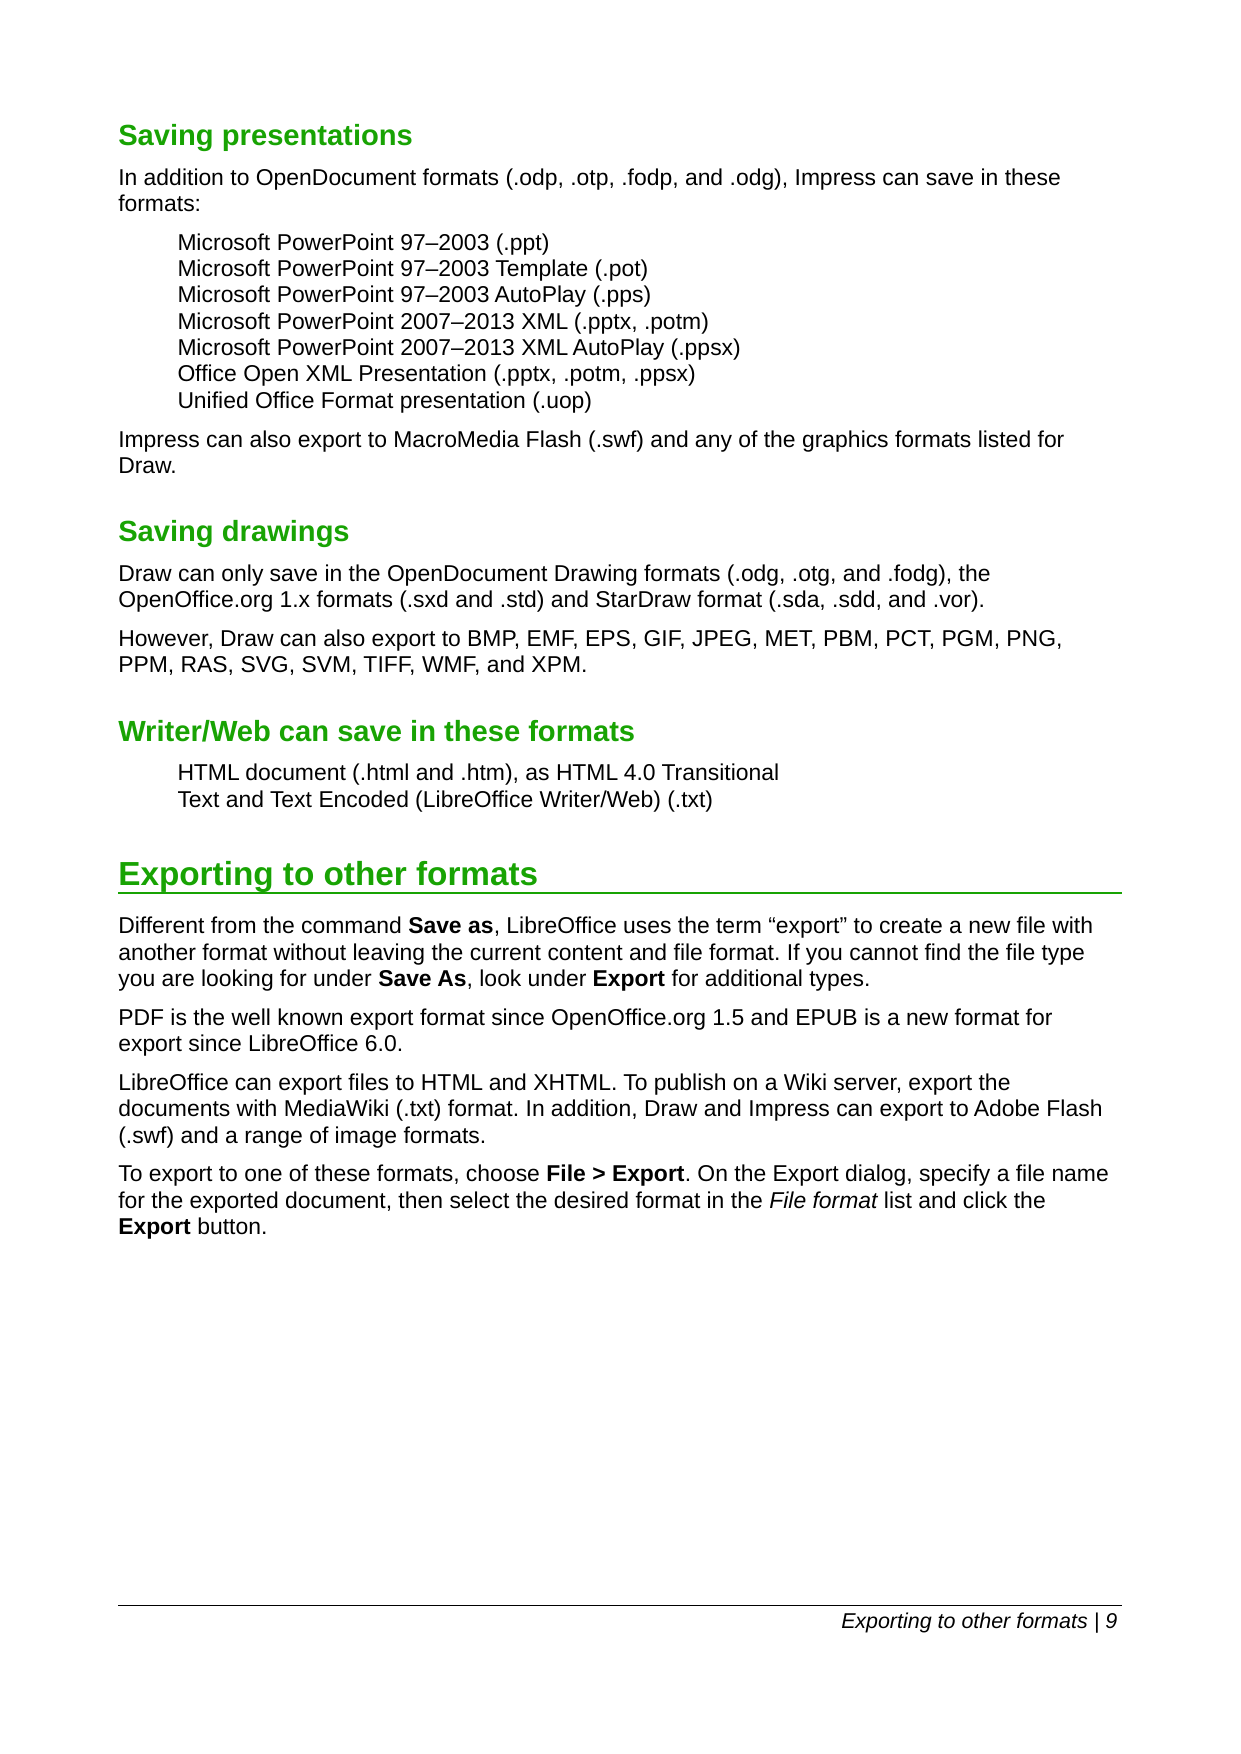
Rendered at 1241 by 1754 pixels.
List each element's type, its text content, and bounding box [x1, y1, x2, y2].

list In addition to OpenDocument formats (.odp, .otp, .fodp, and .odg), Impress can save in these formats: [118, 163, 1122, 216]
text PDF is the well known export format since OpenOffice.org 1.5 and EPUB is a new format for export since LibreOffice 6.0. [118, 1004, 1122, 1056]
text LibreOffice can export files to HTML and XHTML. To publish on a Wiki server, export the documents with MediaWiki (.txt) format. In addition, Draw and Impress can export to Adobe Flash (.swf) and a range of image formats. [118, 1069, 1122, 1148]
subtitle Exporting to other formats [118, 854, 1122, 892]
text However, Draw can also export to BMP, EMF, EPS, GIF, JPEG, MET, PBM, PCT, PGM, PNG, PPM, RAS, SVG, SVM, TIFF, WMF, and XPM. [118, 625, 1122, 678]
text Impress can also export to MacroMedia Flash (.swf) and any of the graphics formats listed for Draw. [118, 426, 1122, 478]
text Different from the command Save as, LibreOffice uses the term “export” to create a new file with another format without leaving the current content and file format. If you cannot find the file type you are looking for under Save As, look under Export for additional types. [118, 912, 1122, 991]
subtitle Saving presentations [118, 118, 1122, 152]
text Microsoft PowerPoint 97–2003 (.ppt) Microsoft PowerPoint 97–2003 Template (.pot) Microsoft PowerPoint 97–2003 AutoPlay (.pps) Microsoft PowerPoint 2007–2013 XML (.pptx, .potm) Microsoft PowerPoint 2007–2013 XML AutoPlay (.ppsx) Office Open XML Presentation (.pptx, .potm, .ppsx) Unified Office Format presentation (.uop) [177, 229, 1122, 413]
text HTML document (.html and .htm), as HTML 4.0 Transitional Text and Text Encoded (LibreOffice Writer/Web) (.txt) [177, 759, 1122, 812]
subtitle Writer/Web can save in these formats [118, 714, 1122, 747]
subtitle Saving drawings [118, 514, 1122, 548]
text To export to one of these formats, choose File > Export. On the Export dialog, specify a file name for the exported document, then select the desired format in the File format list and click the Export button. [118, 1160, 1122, 1239]
text Draw can only save in the OpenDocument Drawing formats (.odg, .otg, and .fodg), the OpenOffice.org 1.x formats (.sxd and .std) and StarDraw format (.sda, .sdd, and .vor). [118, 560, 1122, 612]
